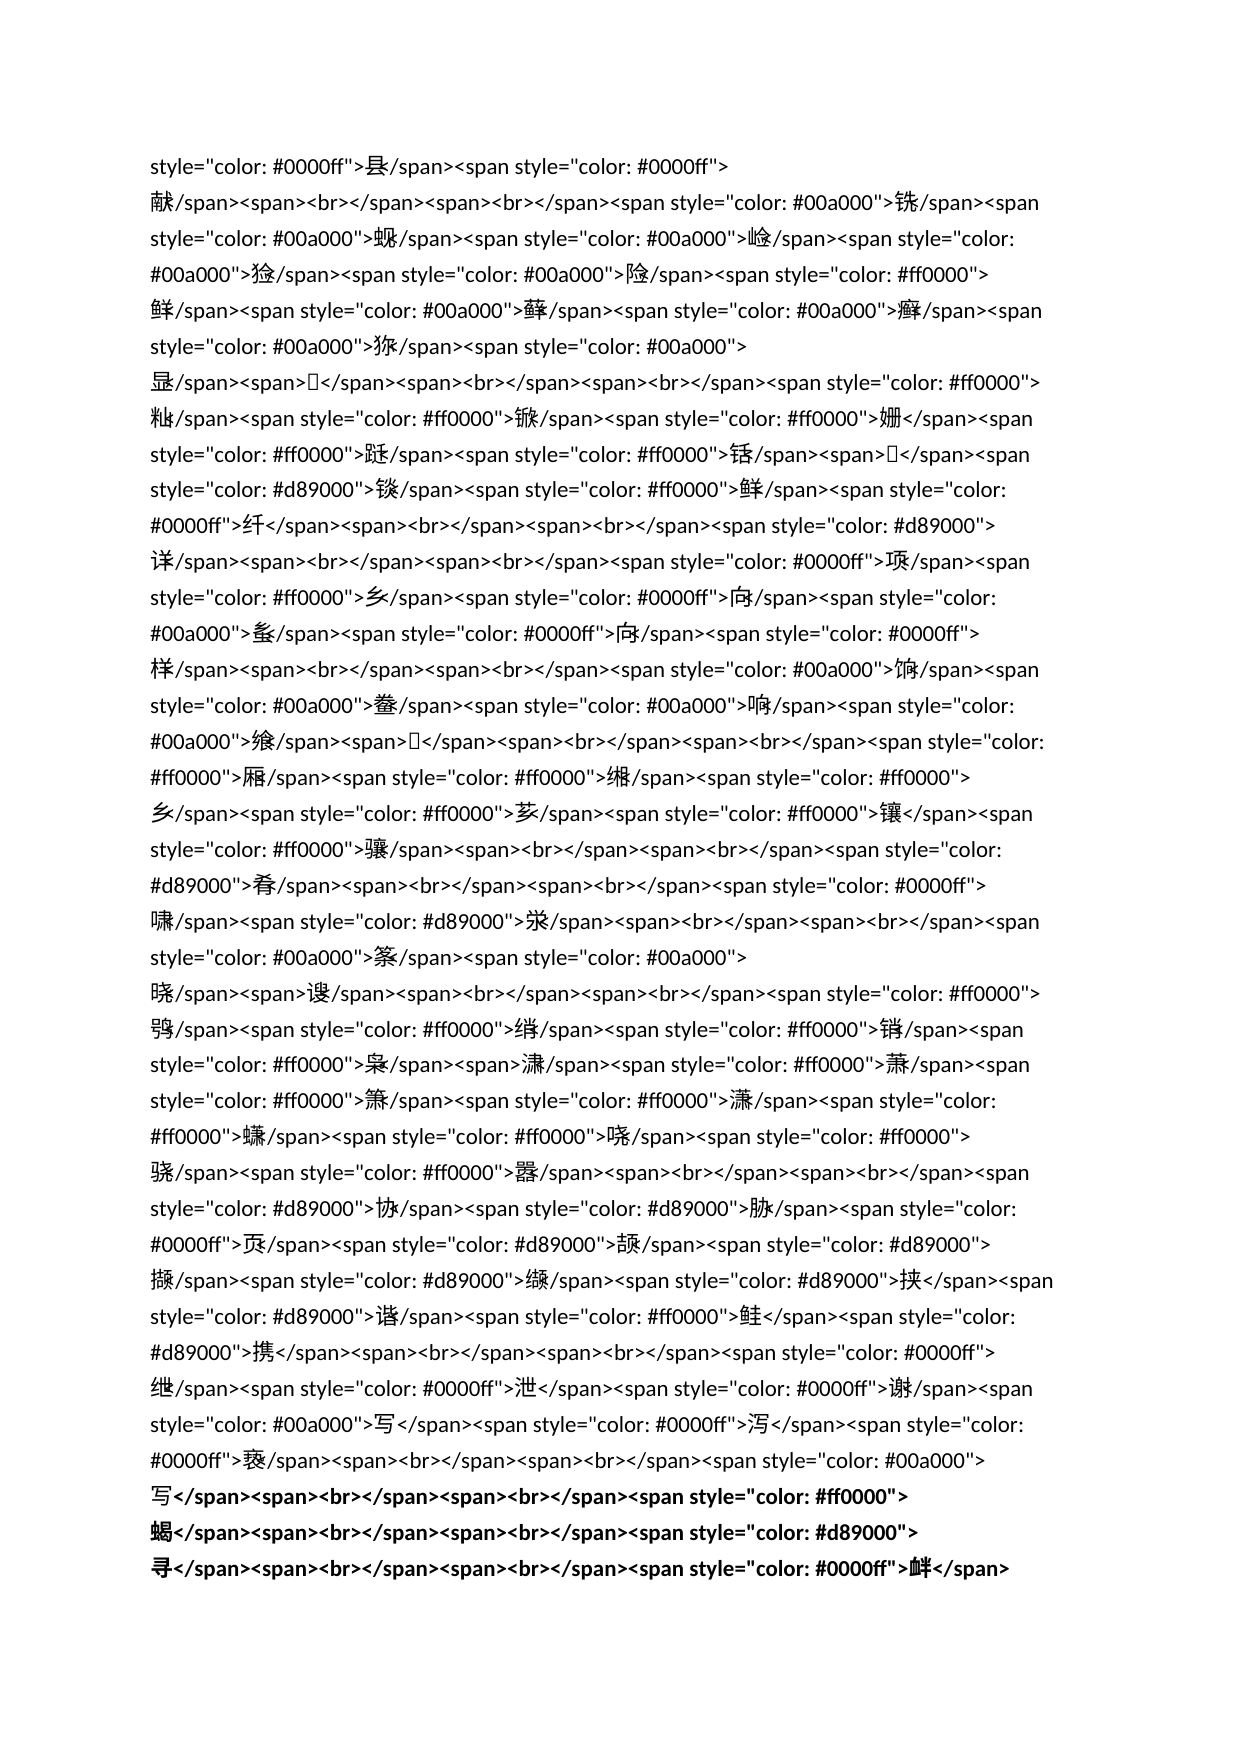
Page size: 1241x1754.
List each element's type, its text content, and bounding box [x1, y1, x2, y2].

text style="color: #0000ff">县</span><span style="color: #0000ff">献</span><span><br></span><span><br></span><span style="color: #00a000">铣</span><span style="color: #00a000">蚬</span><span style="color: #00a000">崄</span><span style="color: #00a000">猃</span><span style="color: #00a000">险</span><span style="color: #ff0000">鲜</span><span style="color: #00a000">藓</span><span style="color: #00a000">癣</span><span style="color: #00a000">狝</span><span style="color: #00a000">显</span><span>𤞤</span><span><br></span><span><br></span><span style="color: #ff0000">籼</span><span style="color: #ff0000">锨</span><span style="color: #ff0000">姗</span><span style="color: #ff0000">跹</span><span style="color: #ff0000">铦</span><span>𪫺</span><span style="color: #d89000">锬</span><span style="color: #ff0000">鲜</span><span style="color: #0000ff">纤</span><span><br></span><span><br></span><span style="color: #d89000">详</span><span><br></span><span><br></span><span style="color: #0000ff">项</span><span style="color: #ff0000">乡</span><span style="color: #0000ff">向</span><span style="color: #00a000">蚃</span><span style="color: #0000ff">向</span><span style="color: #0000ff">样</span><span><br></span><span><br></span><span style="color: #00a000">饷</span><span style="color: #00a000">鲞</span><span style="color: #00a000">响</span><span style="color: #00a000">飨</span><span>𫗵</span><span><br></span><span><br></span><span style="color: #ff0000">厢</span><span style="color: #ff0000">缃</span><span style="color: #ff0000">乡</span><span style="color: #ff0000">芗</span><span style="color: #ff0000">镶</span><span style="color: #ff0000">骧</span><span><br></span><span><br></span><span style="color: #d89000">肴</span><span><br></span><span><br></span><span style="color: #0000ff">啸</span><span style="color: #d89000">泶</span><span><br></span><span><br></span><span style="color: #00a000">筿</span><span style="color: #00a000">晓</span><span>𫍲</span><span><br></span><span><br></span><span style="color: #ff0000">鸮</span><span style="color: #ff0000">绡</span><span style="color: #ff0000">销</span><span style="color: #ff0000">枭</span><span>㴋</span><span style="color: #ff0000">萧</span><span style="color: #ff0000">箫</span><span style="color: #ff0000">潇</span><span style="color: #ff0000">蟏</span><span style="color: #ff0000">哓</span><span style="color: #ff0000">骁</span><span style="color: #ff0000">嚣</span><span><br></span><span><br></span><span style="color: #d89000">协</span><span style="color: #d89000">胁</span><span style="color: #0000ff">页</span><span style="color: #d89000">颉</span><span style="color: #d89000">撷</span><span style="color: #d89000">缬</span><span style="color: #d89000">挟</span><span style="color: #d89000">谐</span><span style="color: #ff0000">鲑</span><span style="color: #d89000">携</span><span><br></span><span><br></span><span style="color: #0000ff">绁</span><span style="color: #0000ff">泄</span><span style="color: #0000ff">谢</span><span style="color: #00a000">写</span><span style="color: #0000ff">泻</span><span style="color: #0000ff">亵</span><span><br></span><span><br></span><span style="color: #00a000">写</span><span><br></span><span><br></span><span style="color: #ff0000">蝎</span><span><br></span><span><br></span><span style="color: #d89000">寻</span><span><br></span><span><br></span><span style="color: #0000ff">衅</span> [150, 150, 1090, 1583]
